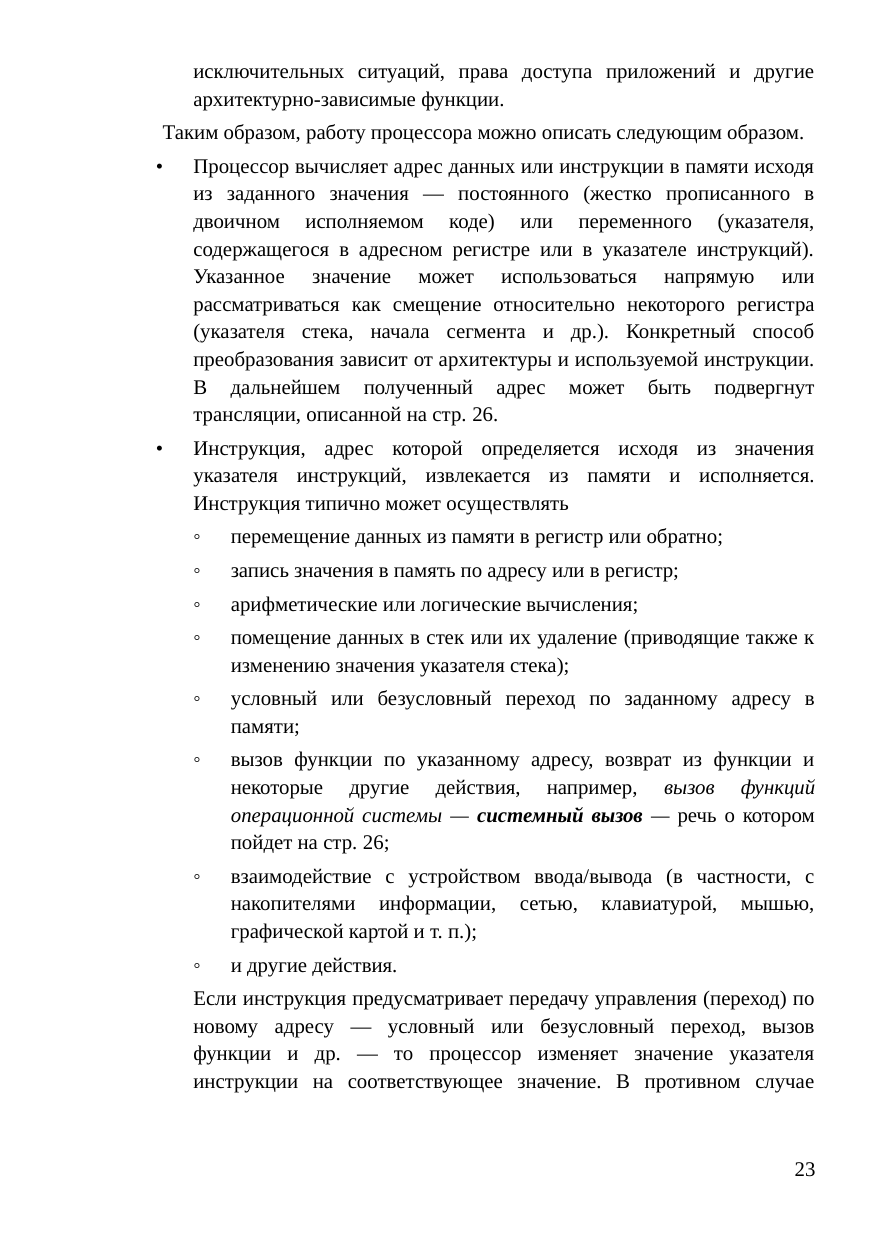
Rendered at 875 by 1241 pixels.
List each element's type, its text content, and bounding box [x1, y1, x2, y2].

list и другие действия. [193, 952, 815, 977]
list взаимодействие с устройством ввода/вывода (в частности, с накопителями информации, сетью, клавиатурой, мышью, графической картой и т. п.); [193, 864, 815, 943]
text Таким образом, работу процессора можно описать следующим образом. [118, 120, 815, 144]
list перемещение данных из памяти в регистр или обратно; [193, 524, 815, 548]
list запись значения в память по адресу или в регистр; [193, 558, 815, 582]
list условный или безусловный переход по заданному адресу в памяти; [193, 686, 815, 738]
list Процессор вычисляет адрес данных или инструкции в памяти исходя из заданного значения — постоянного (жестко прописанного в двоичном исполняемом коде) или переменного (указателя, содержащегося в адресном регистре или в указателе инструкций). Указанное значение может использоваться напрямую или рассматриваться как смещение относительно некоторого регистра (указателя стека, начала сегмента и др.). Конкретный способ преобразования зависит от архитектуры и используемой инструкции. В дальнейшем полученный адрес может быть подвергнут трансляции, описанной на стр. 26. [156, 154, 815, 426]
list арифметические или логические вычисления; [193, 592, 815, 616]
list помещение данных в стек или их удаление (приводящие также к изменению значения указателя стека); [193, 625, 815, 677]
list исключительных ситуаций, права доступа приложений и другие архитектурно-зависимые функции. [156, 59, 815, 111]
list Если инструкция предусматривает передачу управления (переход) по новому адресу — условный или безусловный переход, вызов функции и др. — то процессор изменяет значение указателя инструкции на соответствующее значение. В противном случае [156, 986, 815, 1093]
list вызов функции по указанному адресу, возврат из функции и некоторые другие действия, например, вызов функций операционной системы — системный вызов — речь о котором пойдет на стр. 26; [193, 747, 815, 854]
list Инструкция, адрес которой определяется исходя из значения указателя инструкций, извлекается из памяти и исполняется. Инструкция типично может осуществлять [156, 436, 815, 515]
